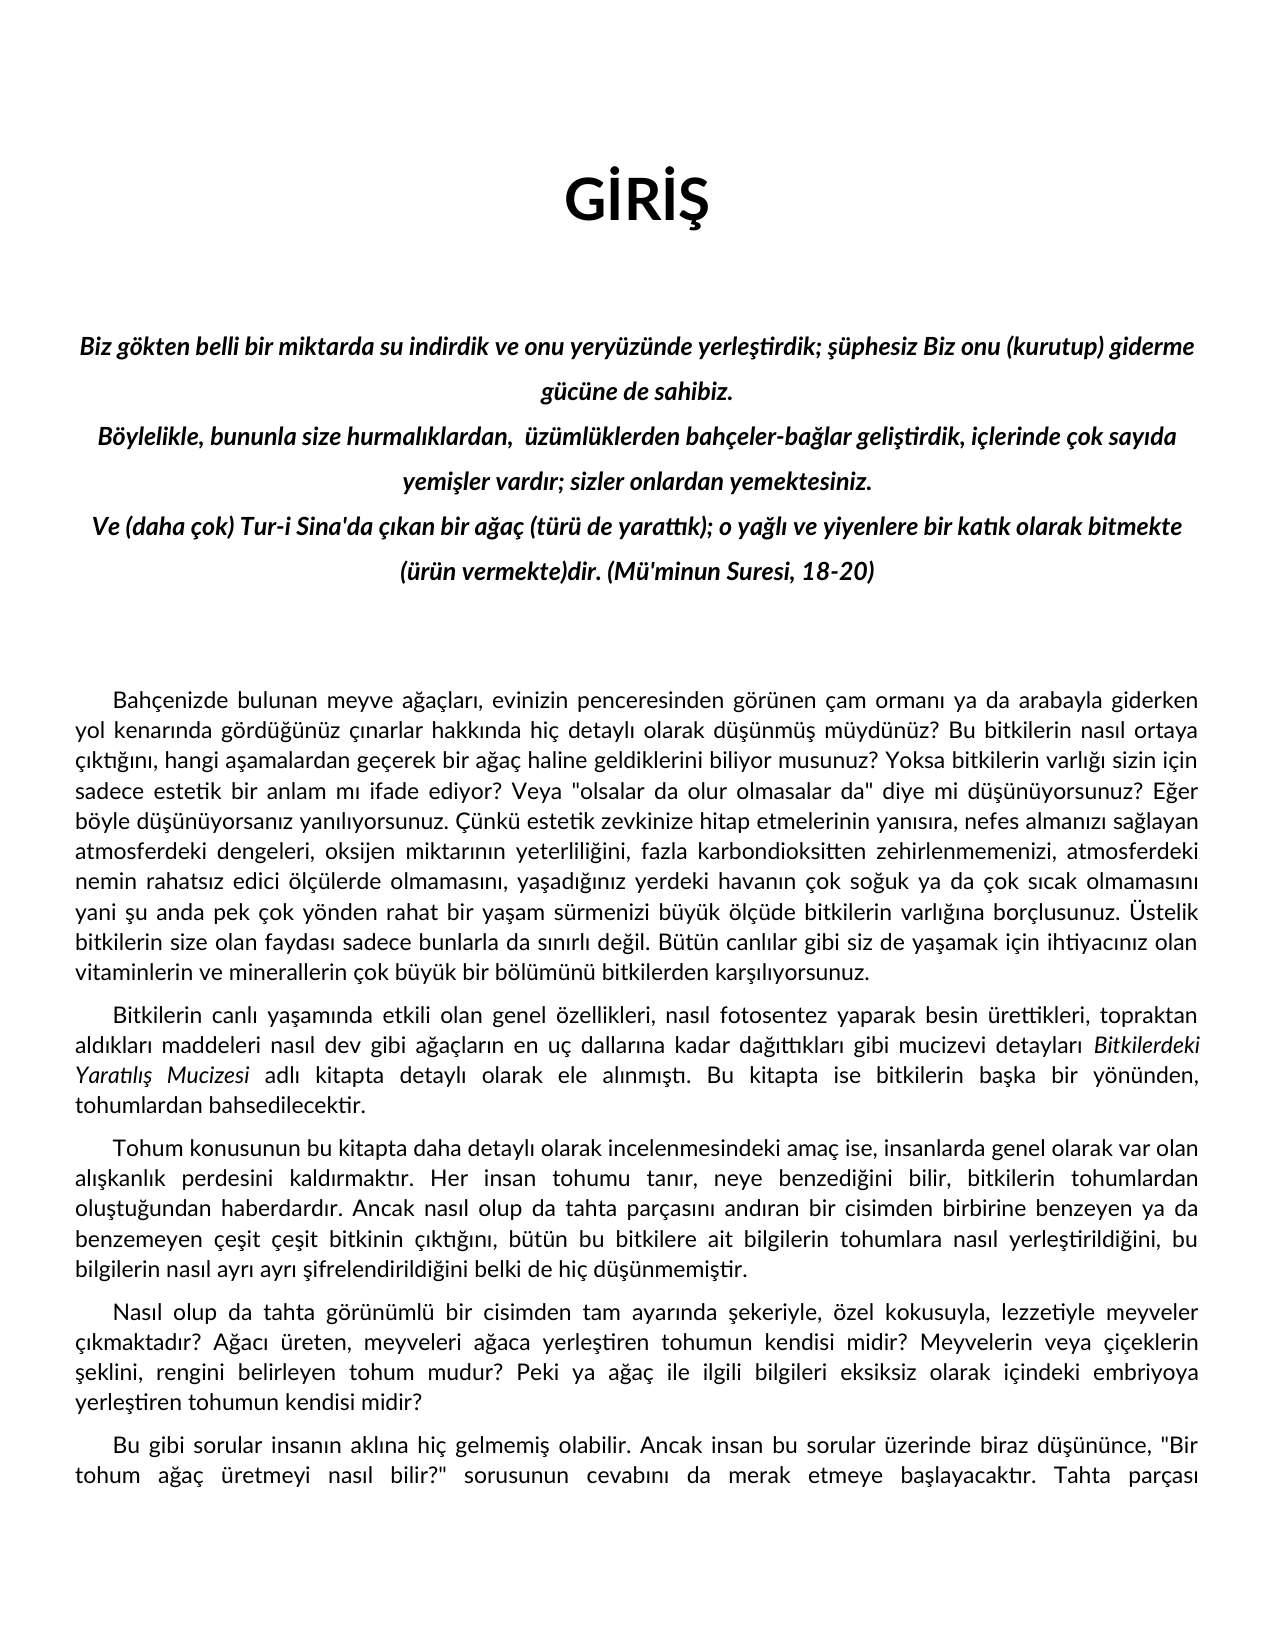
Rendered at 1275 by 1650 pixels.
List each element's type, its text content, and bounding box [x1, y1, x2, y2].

text Bitkilerin canlı yaşamında etkili olan genel özellikleri, nasıl fotosentez yaparak besin ürettikleri, topraktan aldıkları maddeleri nasıl dev gibi ağaçların en uç dallarına kadar dağıttıkları gibi mucizevi detayları Bitkilerdeki Yaratılış Mucizesi adlı kitapta detaylı olarak ele alınmıştı. Bu kitapta ise bitkilerin başka bir yönünden, tohumlardan bahsedilecektir. [75, 1000, 1200, 1118]
text Böylelikle, bununla size hurmalıklardan, üzümlüklerden bahçeler-bağlar geliştirdik, içlerinde çok sayıda yemişler vardır; sizler onlardan yemektesiniz. [75, 420, 1200, 495]
text Bu gibi sorular insanın aklına hiç gelmemiş olabilir. Ancak insan bu sorular üzerinde biraz düşününce, "Bir tohum ağaç üretmeyi nasıl bilir?" sorusunun cevabını da merak etmeye başlayacaktır. Tahta parçası [75, 1431, 1200, 1488]
text Tohum konusunun bu kitapta daha detaylı olarak incelenmesindeki amaç ise, insanlarda genel olarak var olan alışkanlık perdesini kaldırmaktır. Her insan tohumu tanır, neye benzediğini bilir, bitkilerin tohumlardan oluştuğundan haberdardır. Ancak nasıl olup da tahta parçasını andıran bir cisimden birbirine benzeyen ya da benzemeyen çeşit çeşit bitkinin çıktığını, bütün bu bitkilere ait bilgilerin tohumlara nasıl yerleştirildiğini, bu bilgilerin nasıl ayrı ayrı şifrelendirildiğini belki de hiç düşünmemiştir. [75, 1134, 1200, 1282]
text Biz gökten belli bir miktarda su indirdik ve onu yeryüzünde yerleştirdik; şüphesiz Biz onu (kurutup) giderme gücüne de sahibiz. [75, 330, 1200, 405]
text Bahçenizde bulunan meyve ağaçları, evinizin penceresinden görünen çam ormanı ya da arabayla giderken yol kenarında gördüğünüz çınarlar hakkında hiç detaylı olarak düşünmüş müydünüz? Bu bitkilerin nasıl ortaya çıktığını, hangi aşamalardan geçerek bir ağaç haline geldiklerini biliyor musunuz? Yoksa bitkilerin varlığı sizin için sadece estetik bir anlam mı ifade ediyor? Veya "olsalar da olur olmasalar da" diye mi düşünüyorsunuz? Eğer böyle düşünüyorsanız yanılıyorsunuz. Çünkü estetik zevkinize hitap etmelerinin yanısıra, nefes almanızı sağlayan atmosferdeki dengeleri, oksijen miktarının yeterliliğini, fazla karbondioksitten zehirlenmemenizi, atmosferdeki nemin rahatsız edici ölçülerde olmamasını, yaşadığınız yerdeki havanın çok soğuk ya da çok sıcak olmamasını yani şu anda pek çok yönden rahat bir yaşam sürmenizi büyük ölçüde bitkilerin varlığına borçlusunuz. Üstelik bitkilerin size olan faydası sadece bunlarla da sınırlı değil. Bütün canlılar gibi siz de yaşamak için ihtiyacınız olan vitaminlerin ve minerallerin çok büyük bir bölümünü bitkilerden karşılıyorsunuz. [75, 686, 1200, 985]
text Nasıl olup da tahta görünümlü bir cisimden tam ayarında şekeriyle, özel kokusuyla, lezzetiyle meyveler çıkmaktadır? Ağacı üreten, meyveleri ağaca yerleştiren tohumun kendisi midir? Meyvelerin veya çiçeklerin şeklini, rengini belirleyen tohum mudur? Peki ya ağaç ile ilgili bilgileri eksiksiz olarak içindeki embriyoya yerleştiren tohumun kendisi midir? [75, 1297, 1200, 1415]
text Ve (daha çok) Tur-i Sina'da çıkan bir ağaç (türü de yarattık); o yağlı ve yiyenlere bir katık olarak bitmekte (ürün vermekte)dir. (Mü'minun Suresi, 18-20) [75, 510, 1200, 585]
subtitle GİRİŞ [75, 162, 1200, 232]
